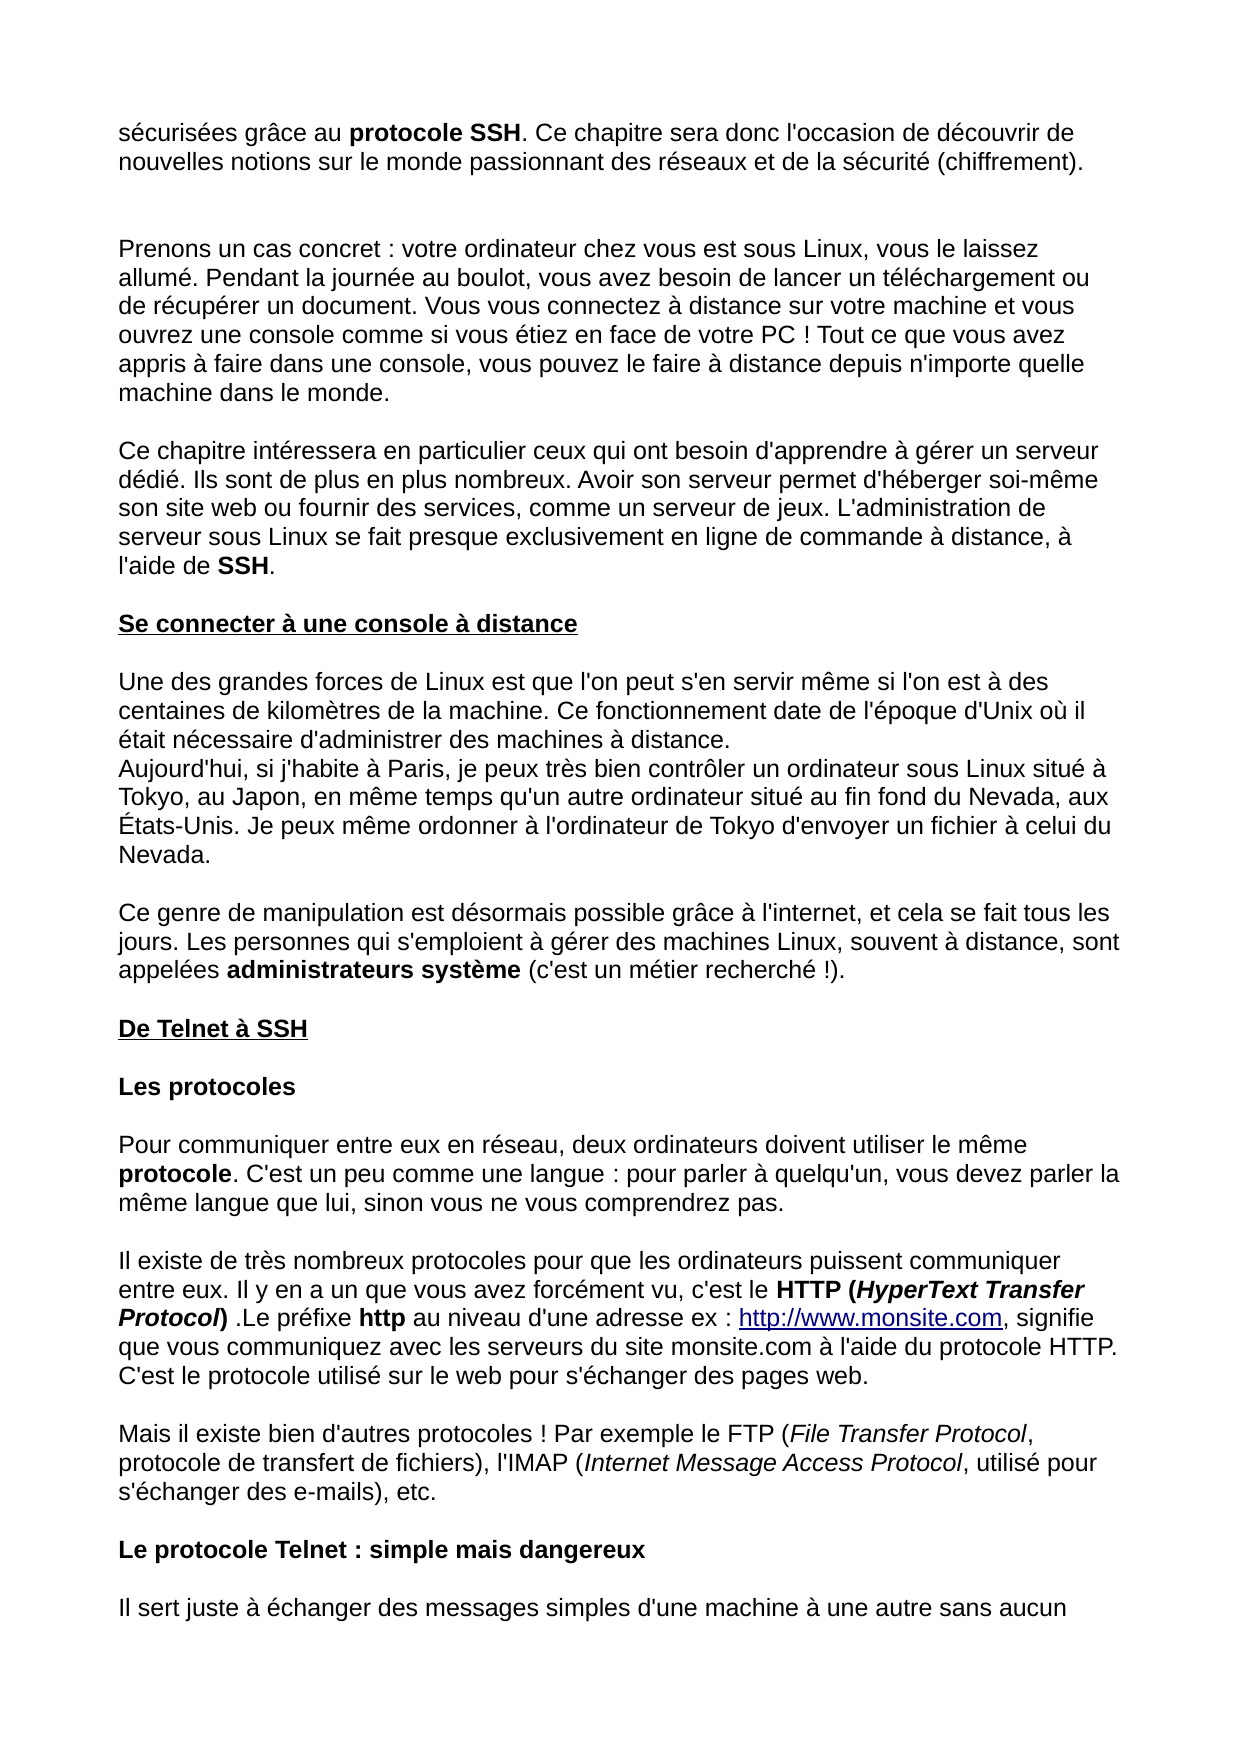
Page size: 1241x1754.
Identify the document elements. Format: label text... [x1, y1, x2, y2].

text sécurisées grâce au protocole SSH. Ce chapitre sera donc l'occasion de découvrir de nouvelles notions sur le monde passionnant des réseaux et de la sécurité (chiffrement). [118, 118, 1122, 176]
text ﻿Le protocole Telnet : simple mais dangereux [118, 1535, 1122, 1564]
text ﻿Ce chapitre intéressera en particulier ceux qui ont besoin d'apprendre à gérer un serveur dédié. Ils sont de plus en plus nombreux. Avoir son serveur permet d'héberger soi-même son site web ou fournir des services, comme un serveur de jeux. L'administration de serveur sous Linux se fait presque exclusivement en ligne de commande à distance, à l'aide de SSH. [118, 436, 1122, 579]
text ﻿De Telnet à SSH [118, 1014, 1122, 1042]
text ﻿Il existe de très nombreux protocoles pour que les ordinateurs puissent communiquer entre eux. Il y en a un que vous avez forcément vu, c'est le HTTP (HyperText Transfer Protocol) .﻿Le préfixe http au niveau d'une adresse ex : http://www.monsite.com, signifie que vous communiquez avec les serveurs du site monsite.com à l'aide du protocole HTTP. C'est le protocole utilisé sur le web pour s'échanger des pages web. [118, 1246, 1122, 1390]
text ﻿Les protocoles [118, 1072, 1122, 1101]
text Il ﻿sert juste à échanger des messages simples d'une machine à une autre sans aucun [118, 1593, 1122, 1622]
text ﻿Pour communiquer entre eux en réseau, deux ordinateurs doivent utiliser le même protocole. C'est un peu comme une langue : pour parler à quelqu'un, vous devez parler la même langue que lui, sinon vous ne vous comprendrez pas. [118, 1130, 1122, 1216]
text ﻿Prenons un cas concret : votre ordinateur chez vous est sous Linux, vous le laissez allumé. Pendant la journée au boulot, vous avez besoin de lancer un téléchargement ou de récupérer un document. Vous vous connectez à distance sur votre machine et vous ouvrez une console comme si vous étiez en face de votre PC ! Tout ce que vous avez appris à faire dans une console, vous pouvez le faire à distance depuis n'importe quelle machine dans le monde. [118, 205, 1122, 406]
text ﻿Ce genre de manipulation est désormais possible grâce à l'internet, et cela se fait tous les jours. Les personnes qui s'emploient à gérer des machines Linux, souvent à distance, sont appelées administrateurs système (c'est un métier recherché !). [118, 898, 1122, 984]
text ﻿Une des grandes forces de Linux est que l'on peut s'en servir même si l'on est à des centaines de kilomètres de la machine. Ce fonctionnement date de l'époque d'Unix où il était nécessaire d'administrer des machines à distance. Aujourd'hui, si j'habite à Paris, je peux très bien contrôler un ordinateur sous Linux situé à Tokyo, au Japon, en même temps qu'un autre ordinateur situé au fin fond du Nevada, aux États-Unis. Je peux même ordonner à l'ordinateur de Tokyo d'envoyer un fichier à celui du Nevada. [118, 667, 1122, 868]
text ﻿Se connecter à une console à distance [118, 609, 1122, 638]
text ﻿Mais il existe bien d'autres protocoles ! Par exemple le FTP (File Transfer Protocol, protocole de transfert de fichiers), l'IMAP (Internet Message Access Protocol, utilisé pour s'échanger des e-mails), etc. [118, 1419, 1122, 1505]
